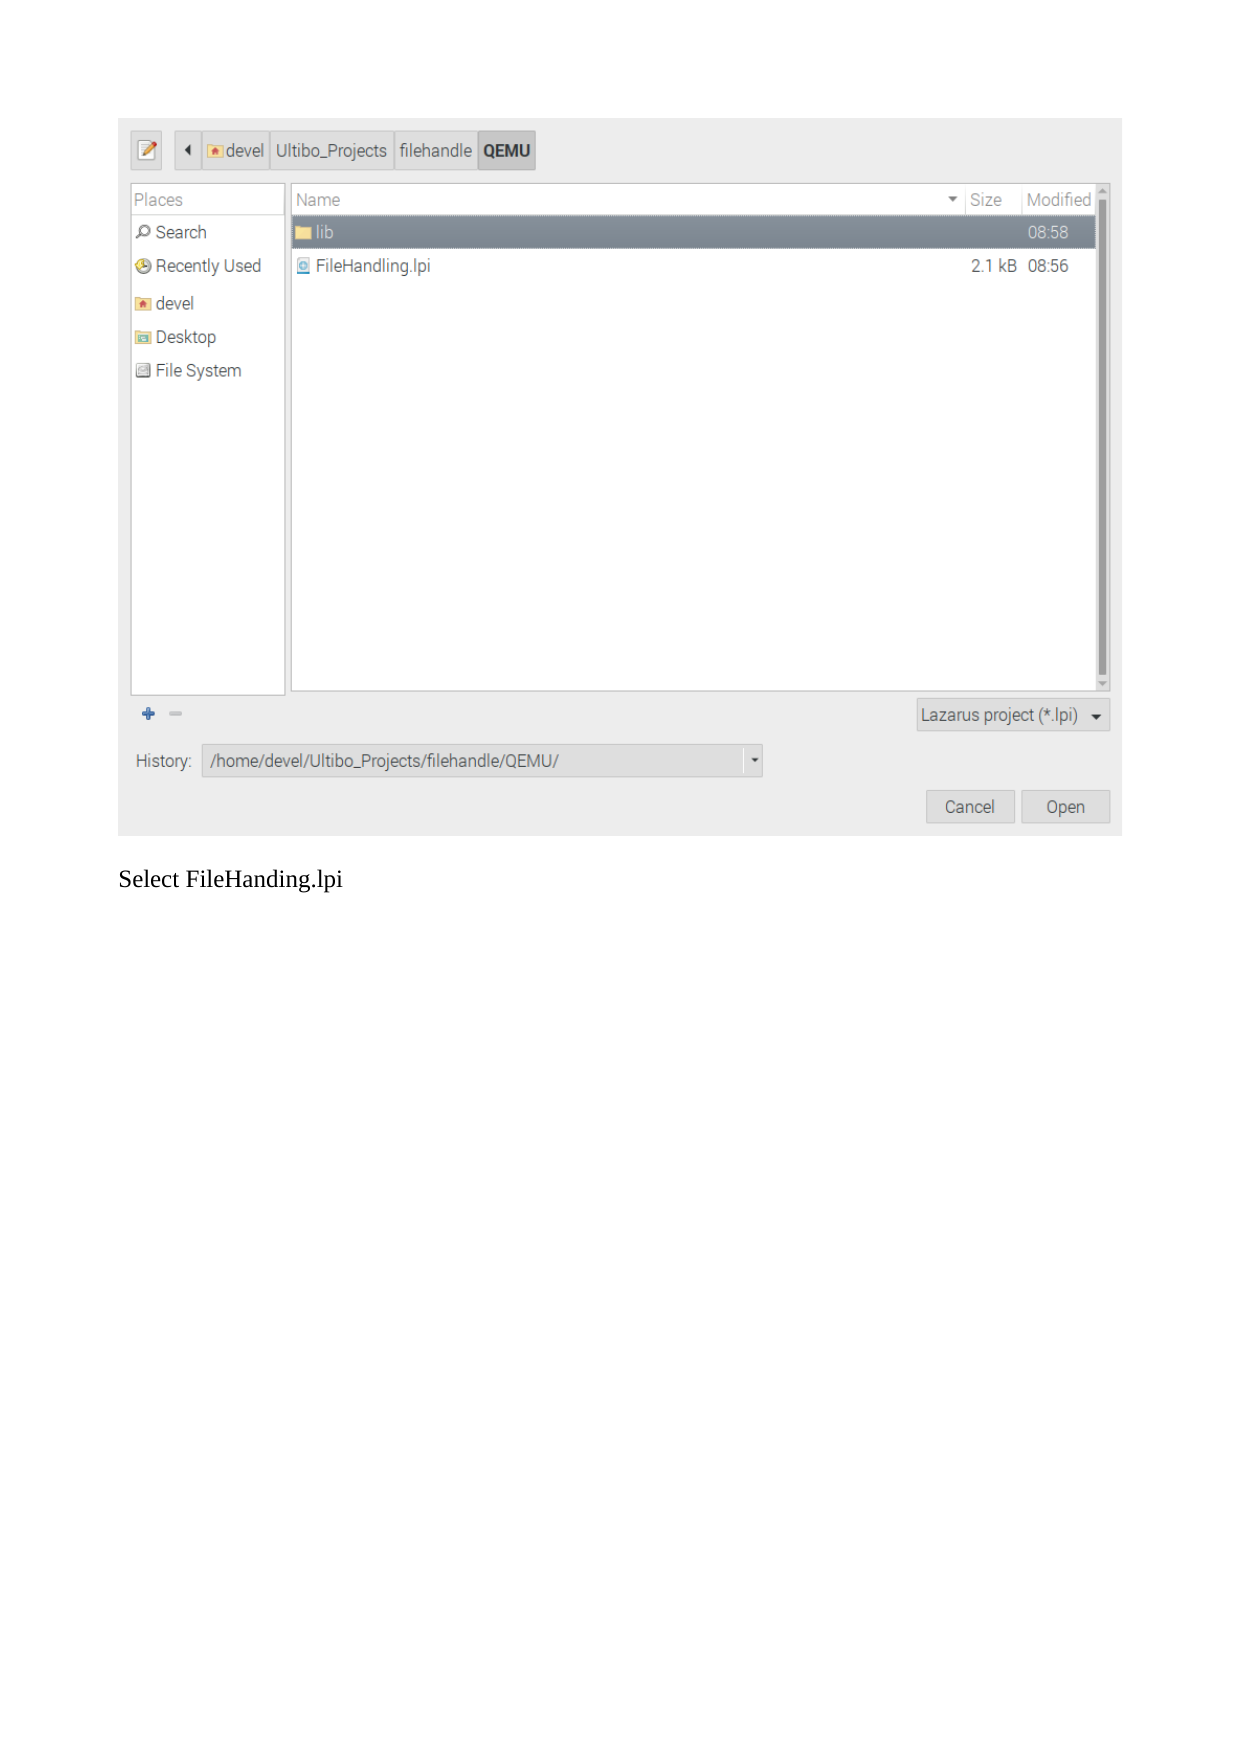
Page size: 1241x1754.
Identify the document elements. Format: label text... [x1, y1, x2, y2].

picture [118, 118, 1123, 836]
text Select FileHanding.lpi [118, 864, 1122, 893]
